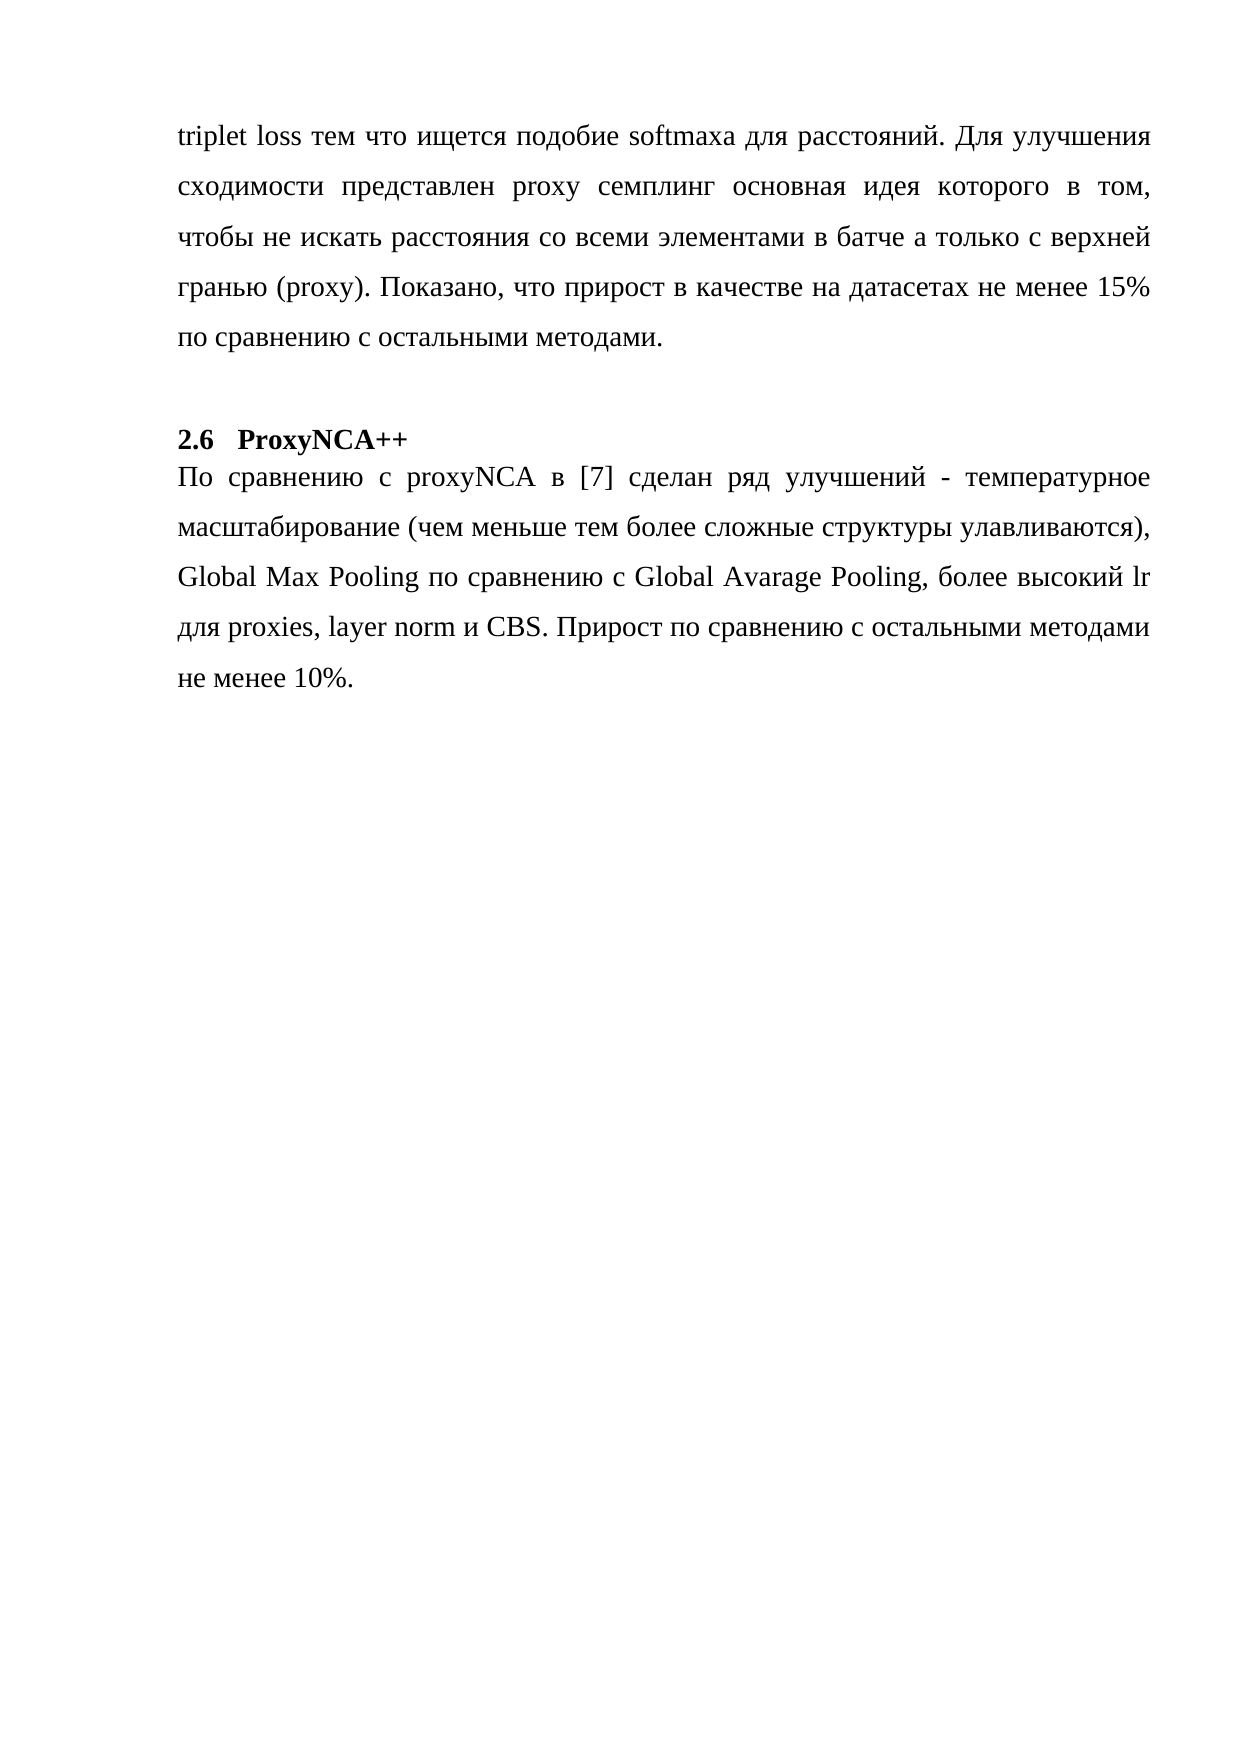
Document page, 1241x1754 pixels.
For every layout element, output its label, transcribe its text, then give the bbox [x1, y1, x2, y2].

text triplet loss тем что ищется подобие softmaxa для расстояний. Для улучшения сходимости представлен proxy семплинг основная идея которого в том, чтобы не искать расстояния со всеми элементами в батче а только с верхней гранью (proxy). Показано, что прирост в качестве на датасетах не менее 15% по сравнению с остальными методами. [177, 118, 1152, 353]
subtitle ProxyNCA++ [177, 422, 1152, 456]
text По сравнению с proxyNCA в [7] сделан ряд улучшений - температурное масштабирование (чем меньше тем более сложные структуры улавливаются), Global Max Pooling по сравнению с Global Avarage Pooling, более высокий lr для proxies, layer norm и CBS. Прирост по сравнению с остальными методами не менее 10%. [177, 459, 1152, 693]
